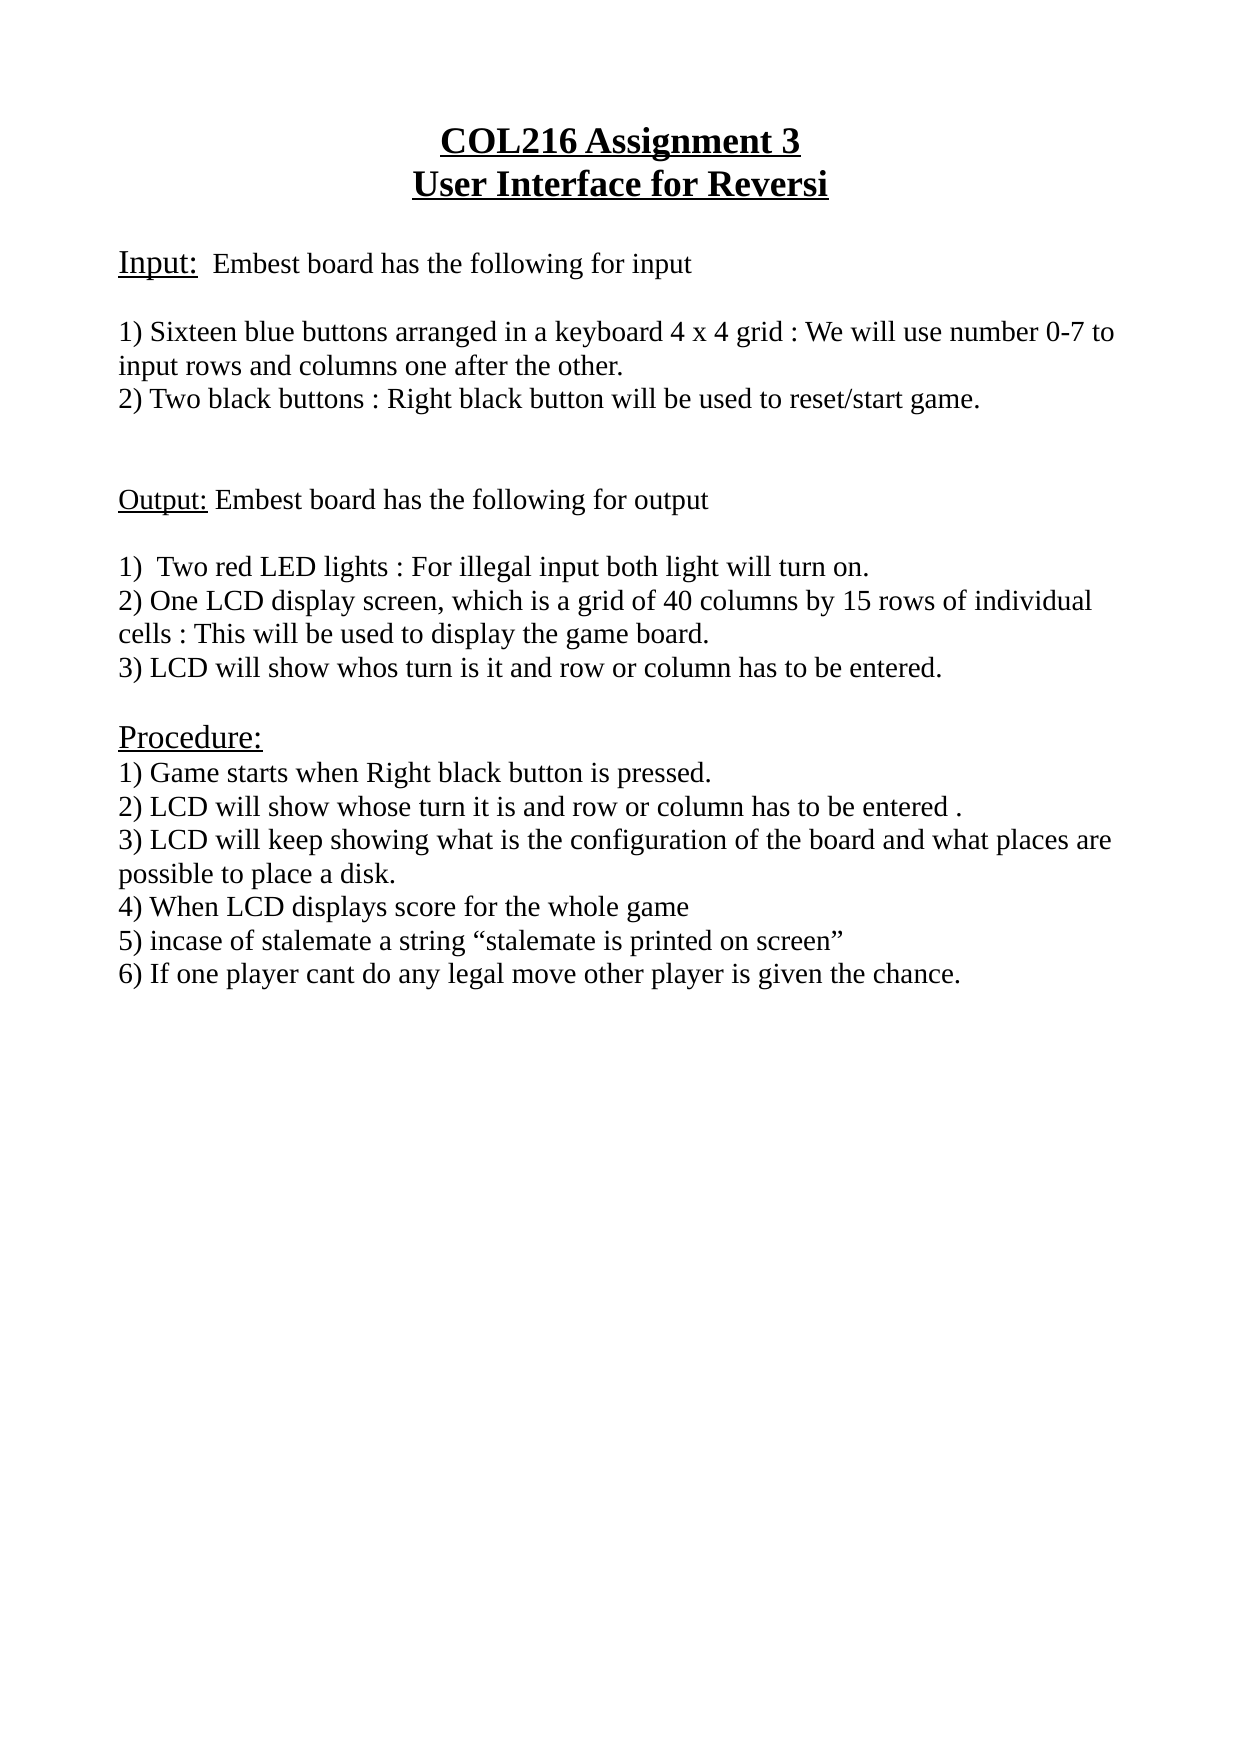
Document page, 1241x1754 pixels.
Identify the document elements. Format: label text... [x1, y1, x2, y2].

text COL216 Assignment 3 [118, 118, 1122, 161]
text 1) Game starts when Right black button is pressed. [118, 755, 1122, 789]
text 2) One LCD display screen, which is a grid of 40 columns by 15 rows of individual cells : This will be used to display the game board. [118, 583, 1122, 650]
text 2) Two black buttons : Right black button will be used to reset/start game. [118, 382, 1122, 415]
text 1) Sixteen blue buttons arranged in a keyboard 4 x 4 grid : We will use number 0-7 to input rows and columns one after the other. [118, 314, 1122, 382]
text 4) When LCD displays score for the whole game [118, 889, 1122, 923]
text User Interface for Reversi [118, 161, 1122, 204]
text 5) incase of stalemate a string “stalemate is printed on screen” [118, 923, 1122, 957]
text 1) Two red LED lights : For illegal input both light will turn on. [118, 549, 1122, 583]
text 3) LCD will show whos turn is it and row or column has to be entered. [118, 650, 1122, 683]
text Procedure: [118, 717, 1122, 755]
text 6) If one player cant do any legal move other player is given the chance. [118, 957, 1122, 990]
text 3) LCD will keep showing what is the configuration of the board and what places are possible to place a disk. [118, 822, 1122, 889]
text 2) LCD will show whose turn it is and row or column has to be entered . [118, 789, 1122, 822]
text Input: Embest board has the following for input [118, 243, 1122, 281]
text Output: Embest board has the following for output [118, 482, 1122, 516]
